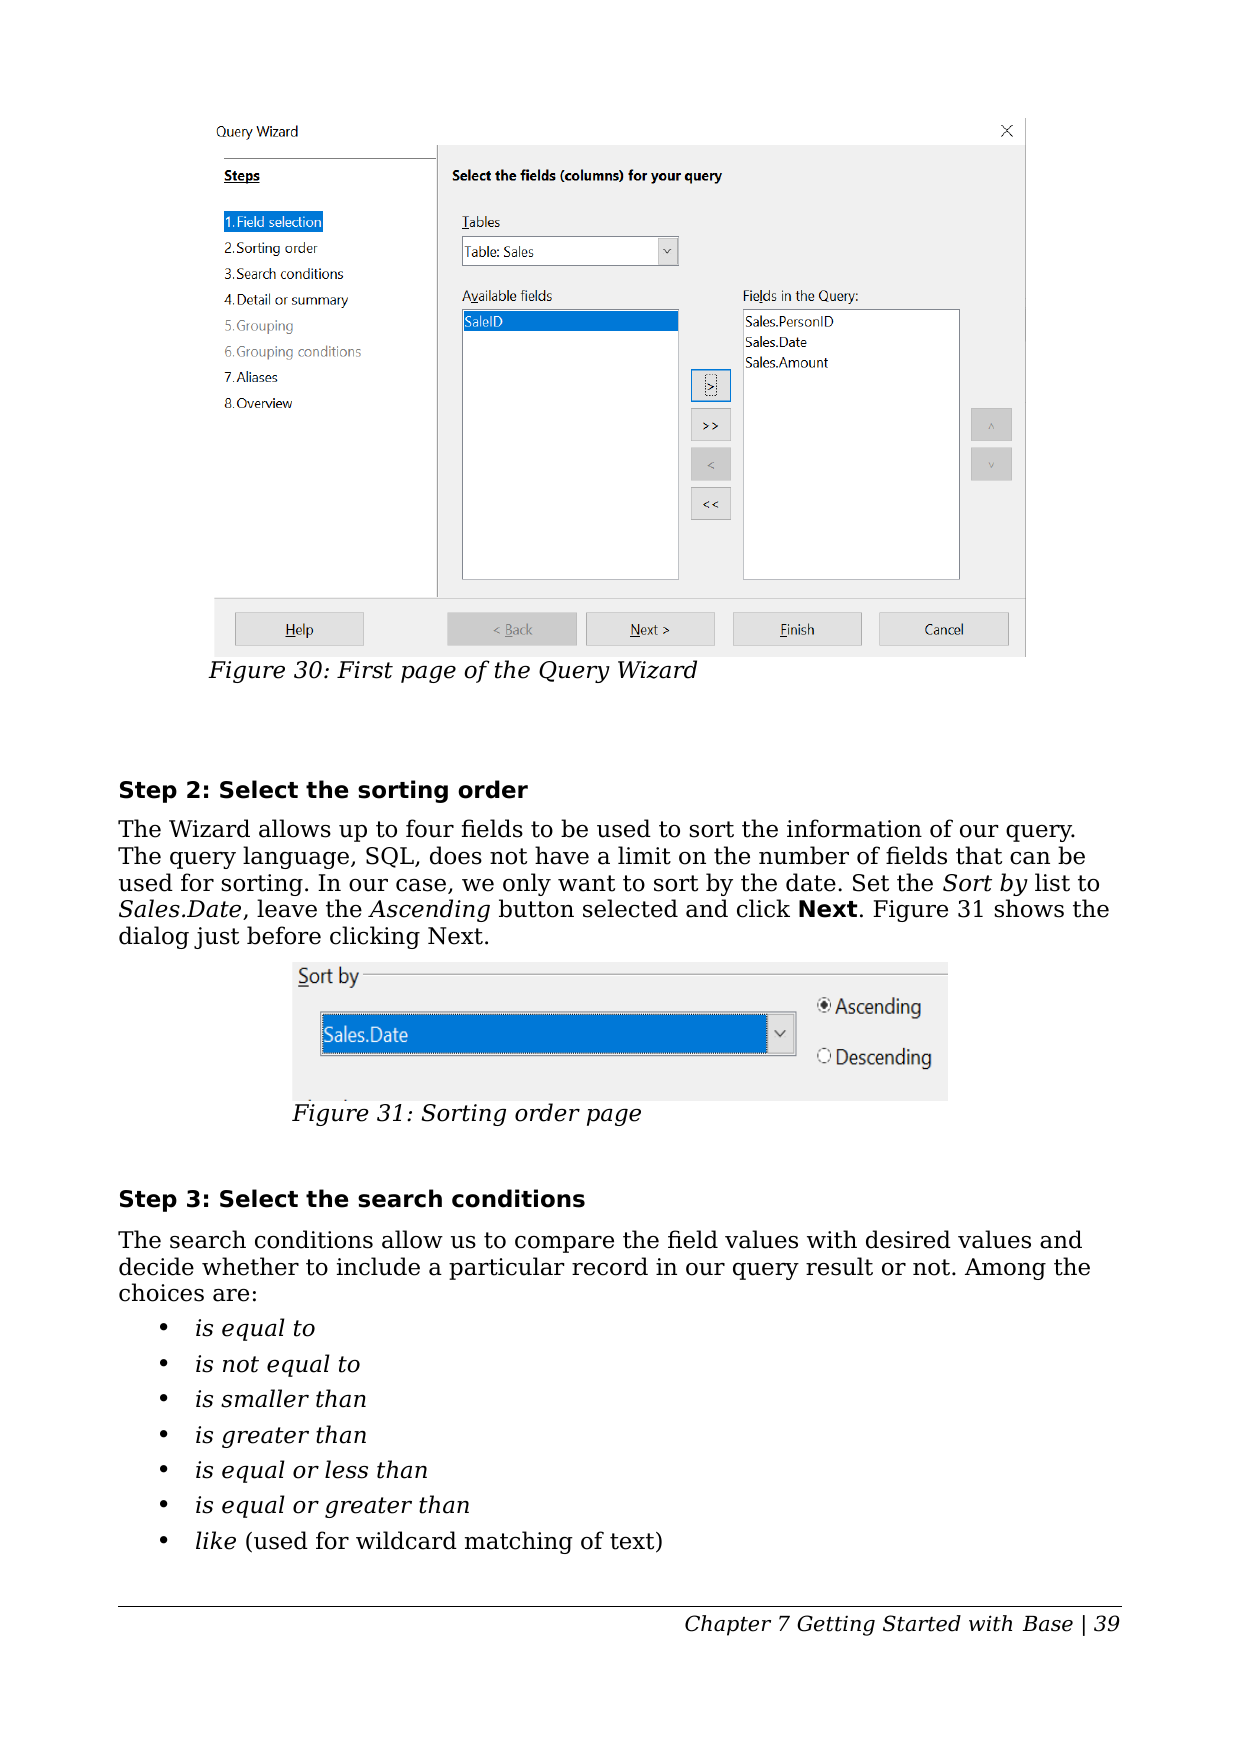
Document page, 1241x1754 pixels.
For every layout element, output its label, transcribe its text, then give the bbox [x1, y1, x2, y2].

picture [292, 962, 948, 1101]
list like (used for wildcard matching of text) [156, 1526, 1122, 1555]
picture [214, 118, 1026, 657]
list is smaller than [156, 1384, 1122, 1414]
list The search conditions allow us to compare the field values with desired values and decide whether to include a particular record in our query result or not. Among the choices are: [118, 1227, 1122, 1307]
list is equal to [156, 1314, 1122, 1343]
list is not equal to [156, 1349, 1122, 1378]
text Figure 30: First page of the Query Wizard [209, 118, 1031, 684]
text The Wizard allows up to four fields to be used to sort the information of our query. The query language, SQL, does not have a limit on the number of fields that can be used for sorting. In our case, we only want to sort by the date. Set the Sort by list to Sales.Date, leave the Ascending button selected and click Next. Figure 31 shows the dialog just before clicking Next. [118, 817, 1122, 950]
text Figure 31: Sorting order page [292, 1101, 948, 1127]
text Step 3: Select the search conditions [118, 1186, 1122, 1212]
list is greater than [156, 1420, 1122, 1449]
text Step 2: Select the sorting order [118, 777, 1122, 804]
list is equal or greater than [156, 1491, 1122, 1520]
list is equal or less than [156, 1455, 1122, 1484]
